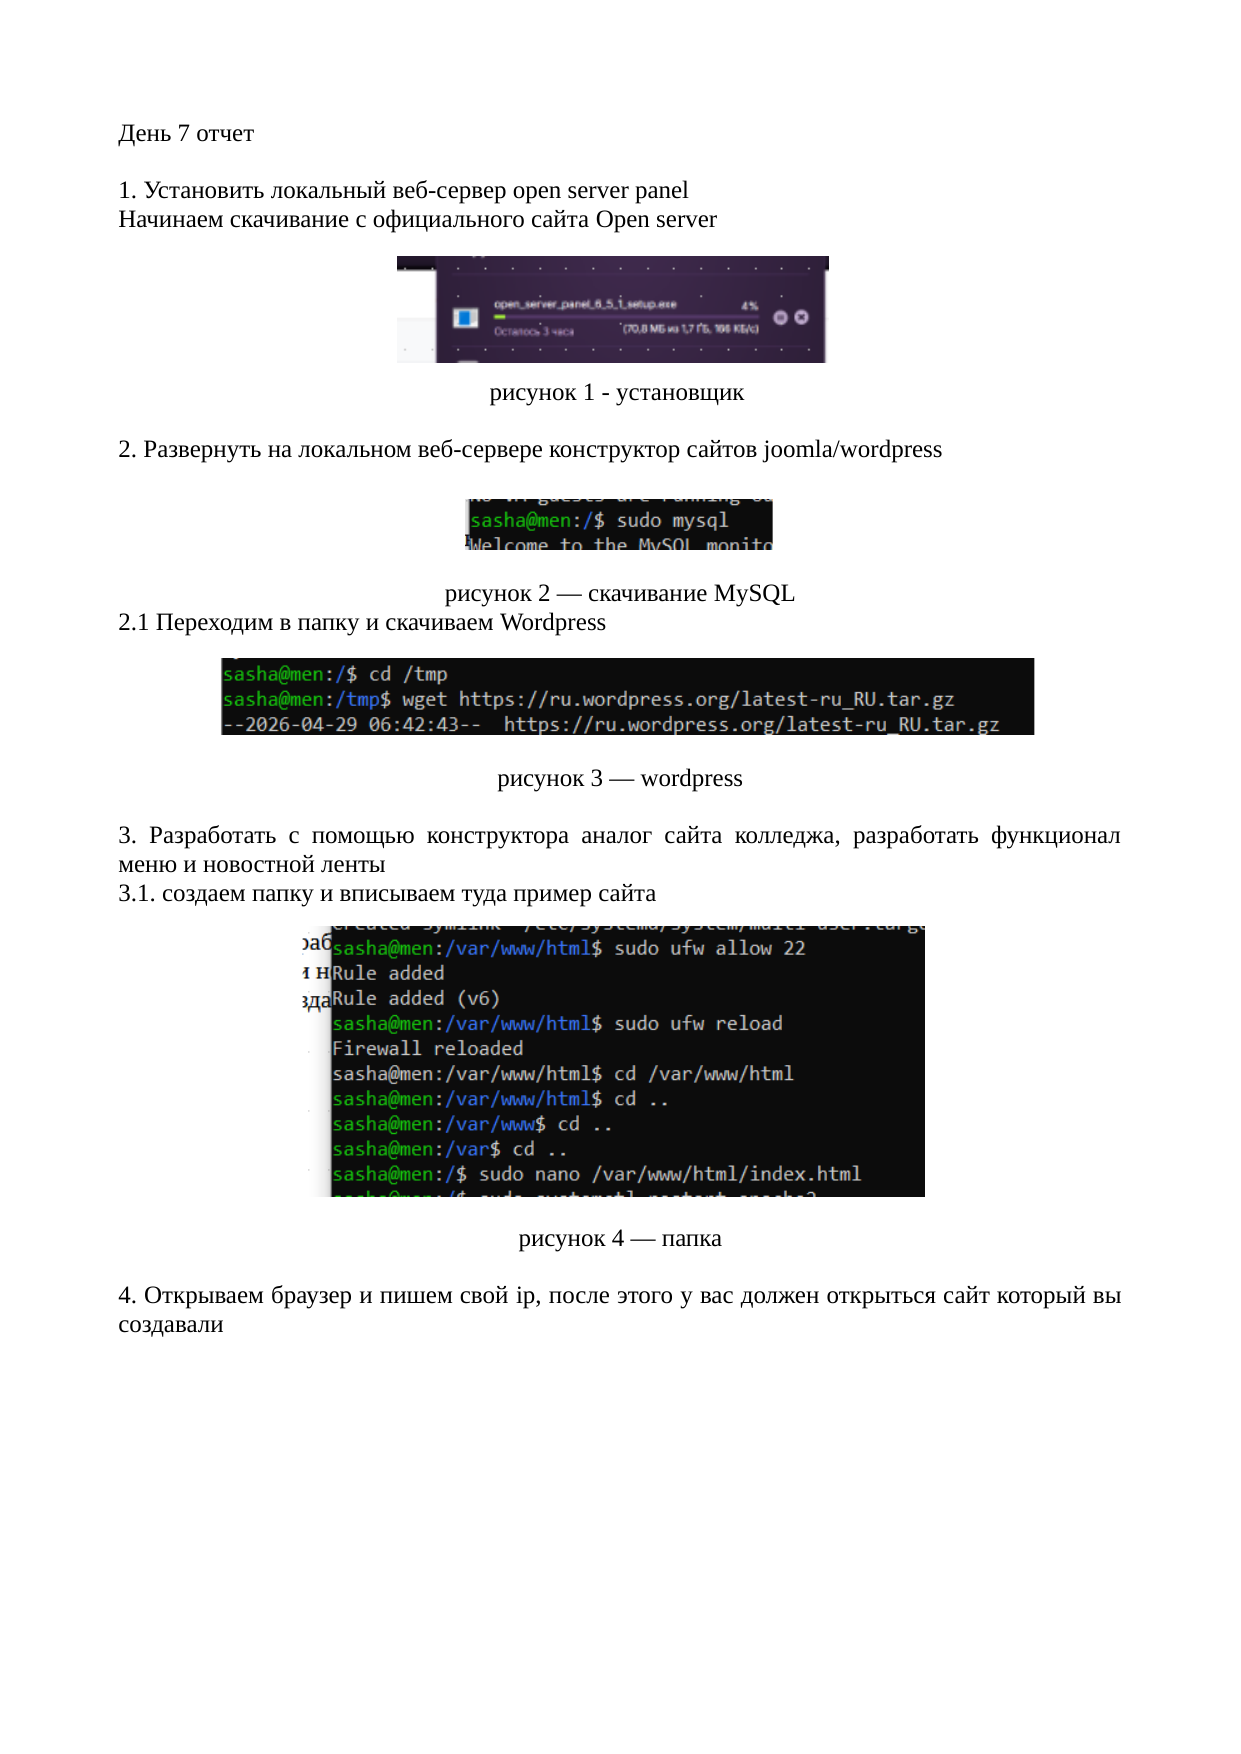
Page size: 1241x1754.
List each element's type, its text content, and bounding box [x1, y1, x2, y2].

picture [465, 499, 773, 550]
text рисунок 4 — папка [118, 1223, 1122, 1252]
text 3.1. создаем папку и вписываем туда пример сайта [118, 878, 1122, 907]
text 1. Установить локальный веб-сервер open server panel [118, 176, 1122, 204]
picture [302, 926, 925, 1197]
picture [397, 256, 829, 363]
text рисунок 1 - установщик [118, 377, 1122, 406]
text Начинаем скачивание с официального сайта Open server [118, 204, 1122, 233]
text 2.1 Переходим в папку и скачиваем Wordpress [118, 607, 1122, 636]
picture [220, 658, 1035, 735]
text 3. Разработать с помощью конструктора аналог сайта колледжа, разработать функционал меню и новостной ленты [118, 821, 1122, 878]
text День 7 отчет [118, 118, 1122, 147]
text 2. Развернуть на локальном веб-сервере конструктор сайтов joomla/wordpress [118, 434, 1122, 463]
text 4. Открываем браузер и пишем свой ip, после этого у вас должен открыться сайт который вы создавали [118, 1281, 1122, 1338]
text рисунок 2 — скачивание MySQL [118, 578, 1122, 607]
text рисунок 3 — wordpress [118, 763, 1122, 792]
